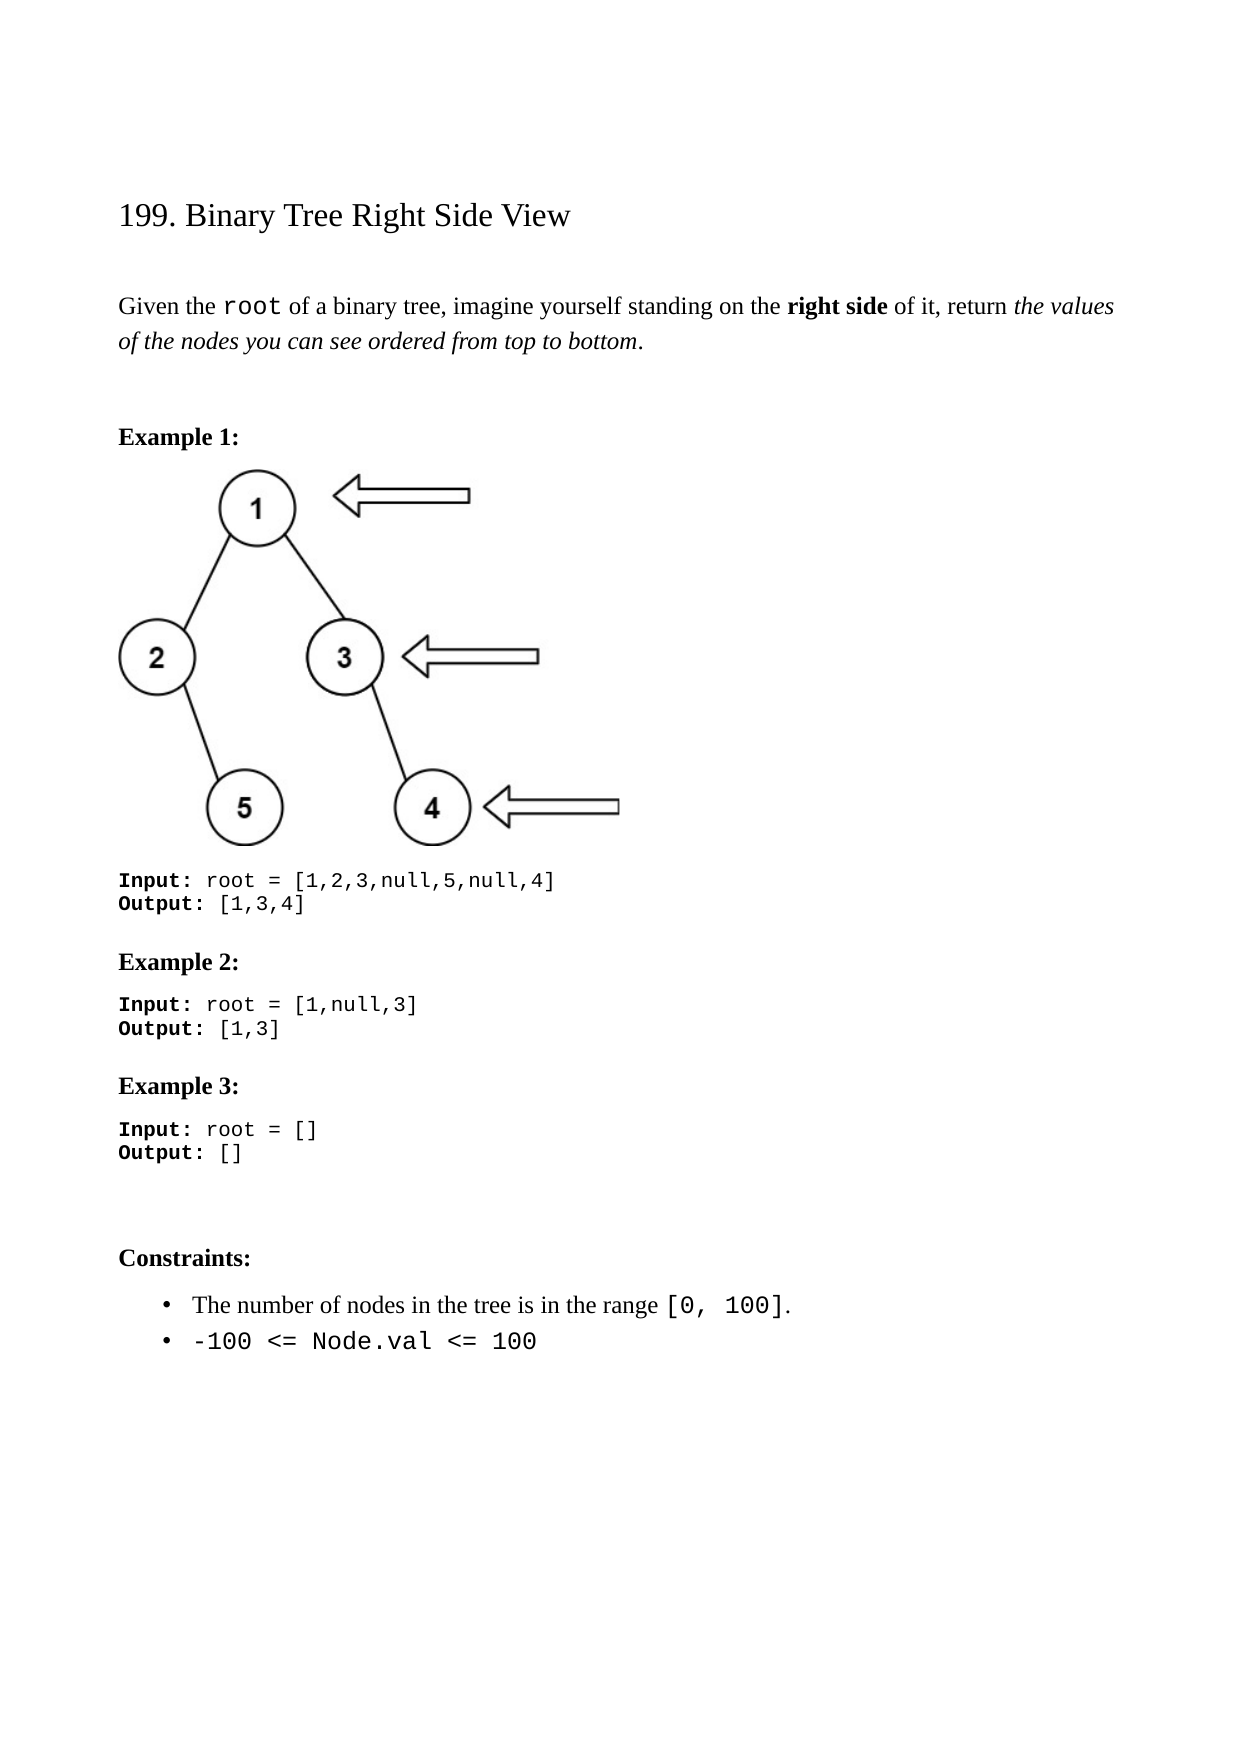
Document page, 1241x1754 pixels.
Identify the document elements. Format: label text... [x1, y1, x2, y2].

text Input: root = [1,null,3] [118, 994, 1122, 1018]
text Output: [] [118, 1142, 1122, 1166]
text Constraints: [118, 1243, 1122, 1272]
text Input: root = [] [118, 1118, 1122, 1142]
text Output: [1,3,4] [118, 893, 1122, 917]
text 199. Binary Tree Right Side View [118, 195, 1122, 233]
text Input: root = [1,2,3,null,5,null,4] [118, 870, 1122, 893]
text Example 3: [118, 1071, 1122, 1100]
list The number of nodes in the tree is in the range [0, 100]. [162, 1291, 1122, 1321]
text Example 1: [118, 422, 1122, 450]
picture [118, 469, 620, 846]
text Output: [1,3] [118, 1018, 1122, 1041]
text Given the root of a binary tree, imagine yourself standing on the right side of it, return the values of the nodes you can see ordered from top to bottom. [118, 291, 1122, 355]
text Example 2: [118, 947, 1122, 975]
list -100 <= Node.val <= 100 [162, 1326, 1122, 1357]
